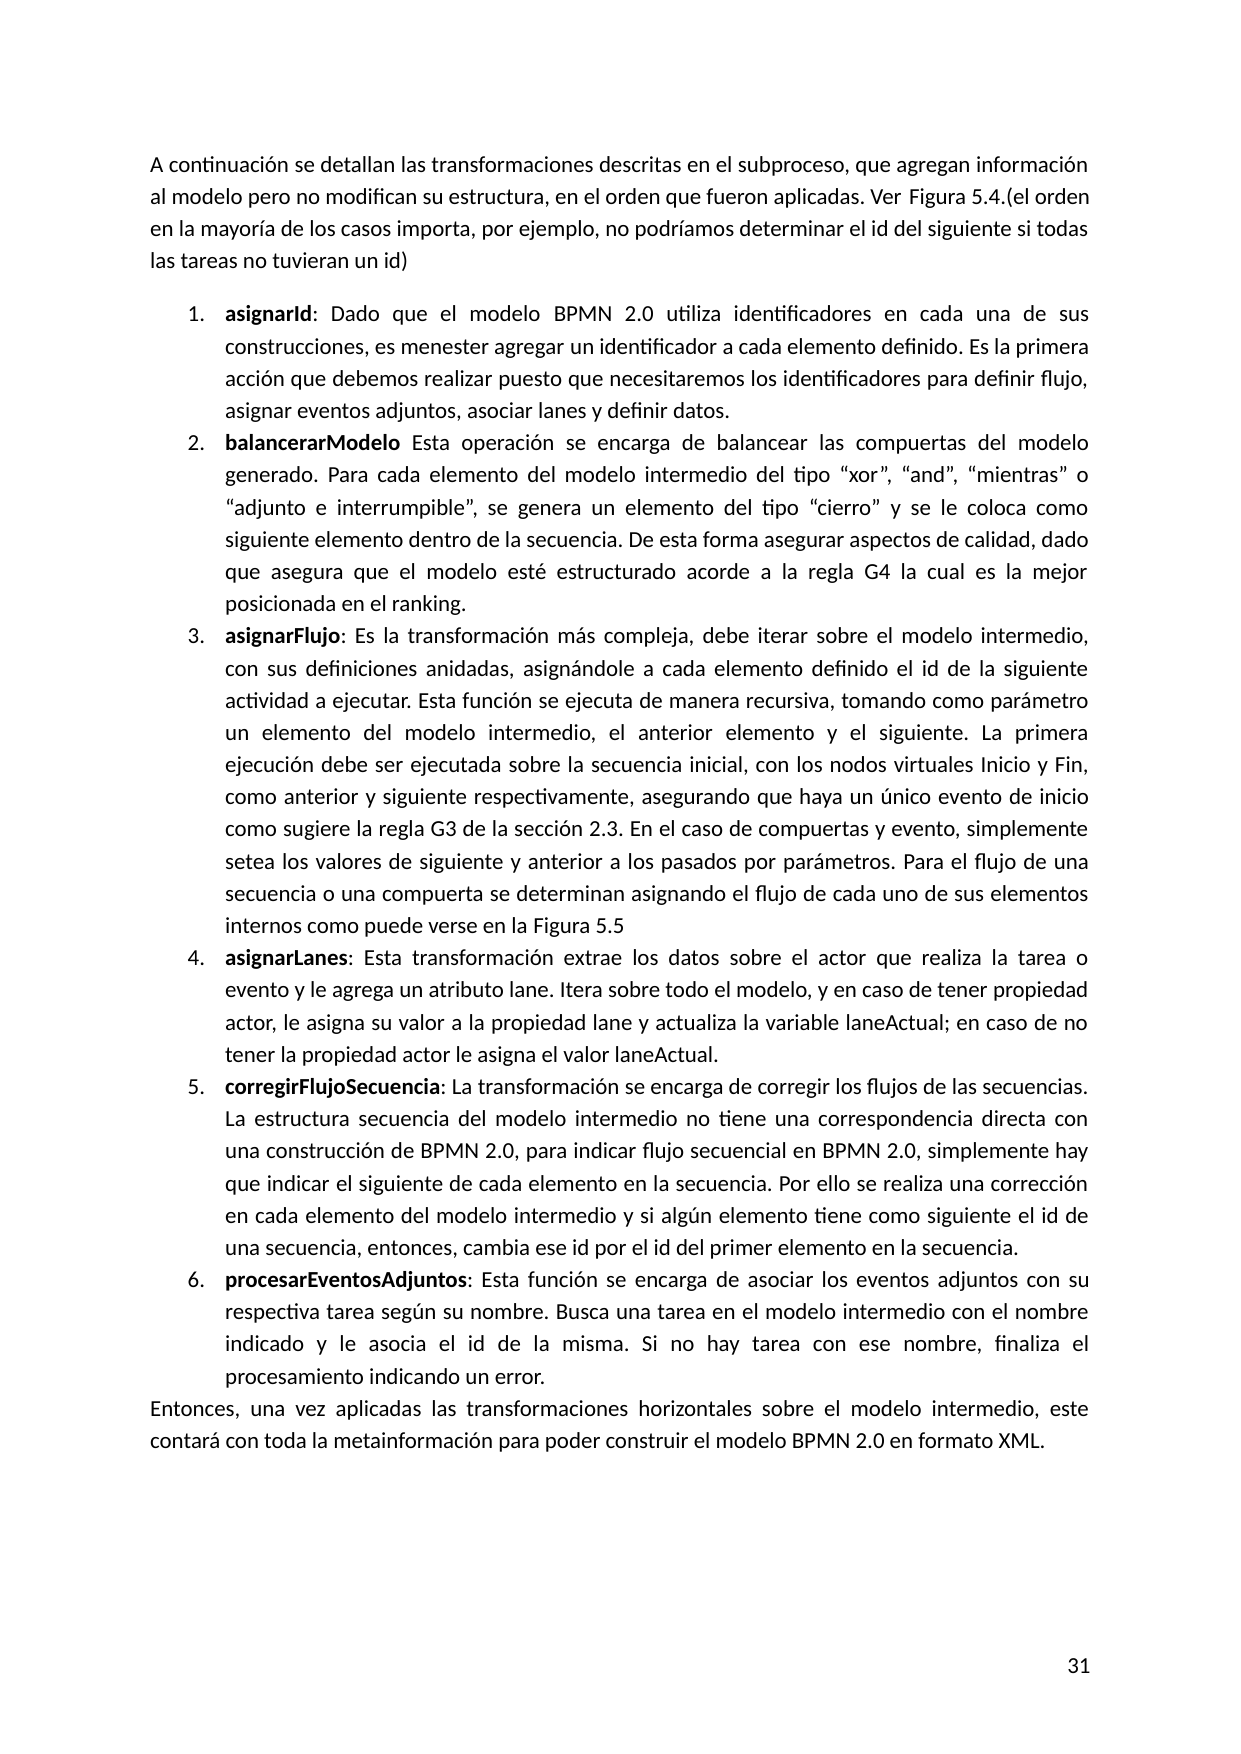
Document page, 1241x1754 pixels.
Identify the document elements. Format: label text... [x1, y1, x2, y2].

list asignarFlujo: Es la transformación más compleja, debe iterar sobre el modelo intermedio, con sus definiciones anidadas, asignándole a cada elemento definido el id de la siguiente actividad a ejecutar. Esta función se ejecuta de manera recursiva, tomando como parámetro un elemento del modelo intermedio, el anterior elemento y el siguiente. La primera ejecución debe ser ejecutada sobre la secuencia inicial, con los nodos virtuales Inicio y Fin, como anterior y siguiente respectivamente, asegurando que haya un único evento de inicio como sugiere la regla G3 de la sección 2.3. En el caso de compuertas y evento, simplemente setea los valores de siguiente y anterior a los pasados por parámetros. Para el flujo de una secuencia o una compuerta se determinan asignando el flujo de cada uno de sus elementos internos como puede verse en la Figura 5.5 [187, 621, 1090, 939]
list corregirFlujoSecuencia: La transformación se encarga de corregir los flujos de las secuencias. La estructura secuencia del modelo intermedio no tiene una correspondencia directa con una construcción de BPMN 2.0, para indicar flujo secuencial en BPMN 2.0, simplemente hay que indicar el siguiente de cada elemento en la secuencia. Por ello se realiza una corrección en cada elemento del modelo intermedio y si algún elemento tiene como siguiente el id de una secuencia, entonces, cambia ese id por el id del primer elemento en la secuencia. [187, 1072, 1090, 1261]
text Entonces, una vez aplicadas las transformaciones horizontales sobre el modelo intermedio, este contará con toda la metainformación para poder construir el modelo BPMN 2.0 en formato XML. [150, 1394, 1090, 1454]
list balancerarModelo Esta operación se encarga de balancear las compuertas del modelo generado. Para cada elemento del modelo intermedio del tipo “xor”, “and”, “mientras” o “adjunto e interrumpible”, se genera un elemento del tipo “cierro” y se le coloca como siguiente elemento dentro de la secuencia. De esta forma asegurar aspectos de calidad, dado que asegura que el modelo esté estructurado acorde a la regla G4 la cual es la mejor posicionada en el ranking. [187, 428, 1090, 617]
list procesarEventosAdjuntos: Esta función se encarga de asociar los eventos adjuntos con su respectiva tarea según su nombre. Busca una tarea en el modelo intermedio con el nombre indicado y le asocia el id de la misma. Si no hay tarea con ese nombre, finaliza el procesamiento indicando un error. [187, 1265, 1090, 1390]
list asignarLanes: Esta transformación extrae los datos sobre el actor que realiza la tarea o evento y le agrega un atributo lane. Itera sobre todo el modelo, y en caso de tener propiedad actor, le asigna su valor a la propiedad lane y actualiza la variable laneActual; en caso de no tener la propiedad actor le asigna el valor laneActual. [187, 943, 1090, 1068]
text A continuación se detallan las transformaciones descritas en el subproceso, que agregan información al modelo pero no modifican su estructura, en el orden que fueron aplicadas. Ver Figura 5.4.(el orden en la mayoría de los casos importa, por ejemplo, no podríamos determinar el id del siguiente si todas las tareas no tuvieran un id) [150, 150, 1090, 274]
list asignarId: Dado que el modelo BPMN 2.0 utiliza identificadores en cada una de sus construcciones, es menester agregar un identificador a cada elemento definido. Es la primera acción que debemos realizar puesto que necesitaremos los identificadores para definir flujo, asignar eventos adjuntos, asociar lanes y definir datos. [187, 299, 1090, 424]
